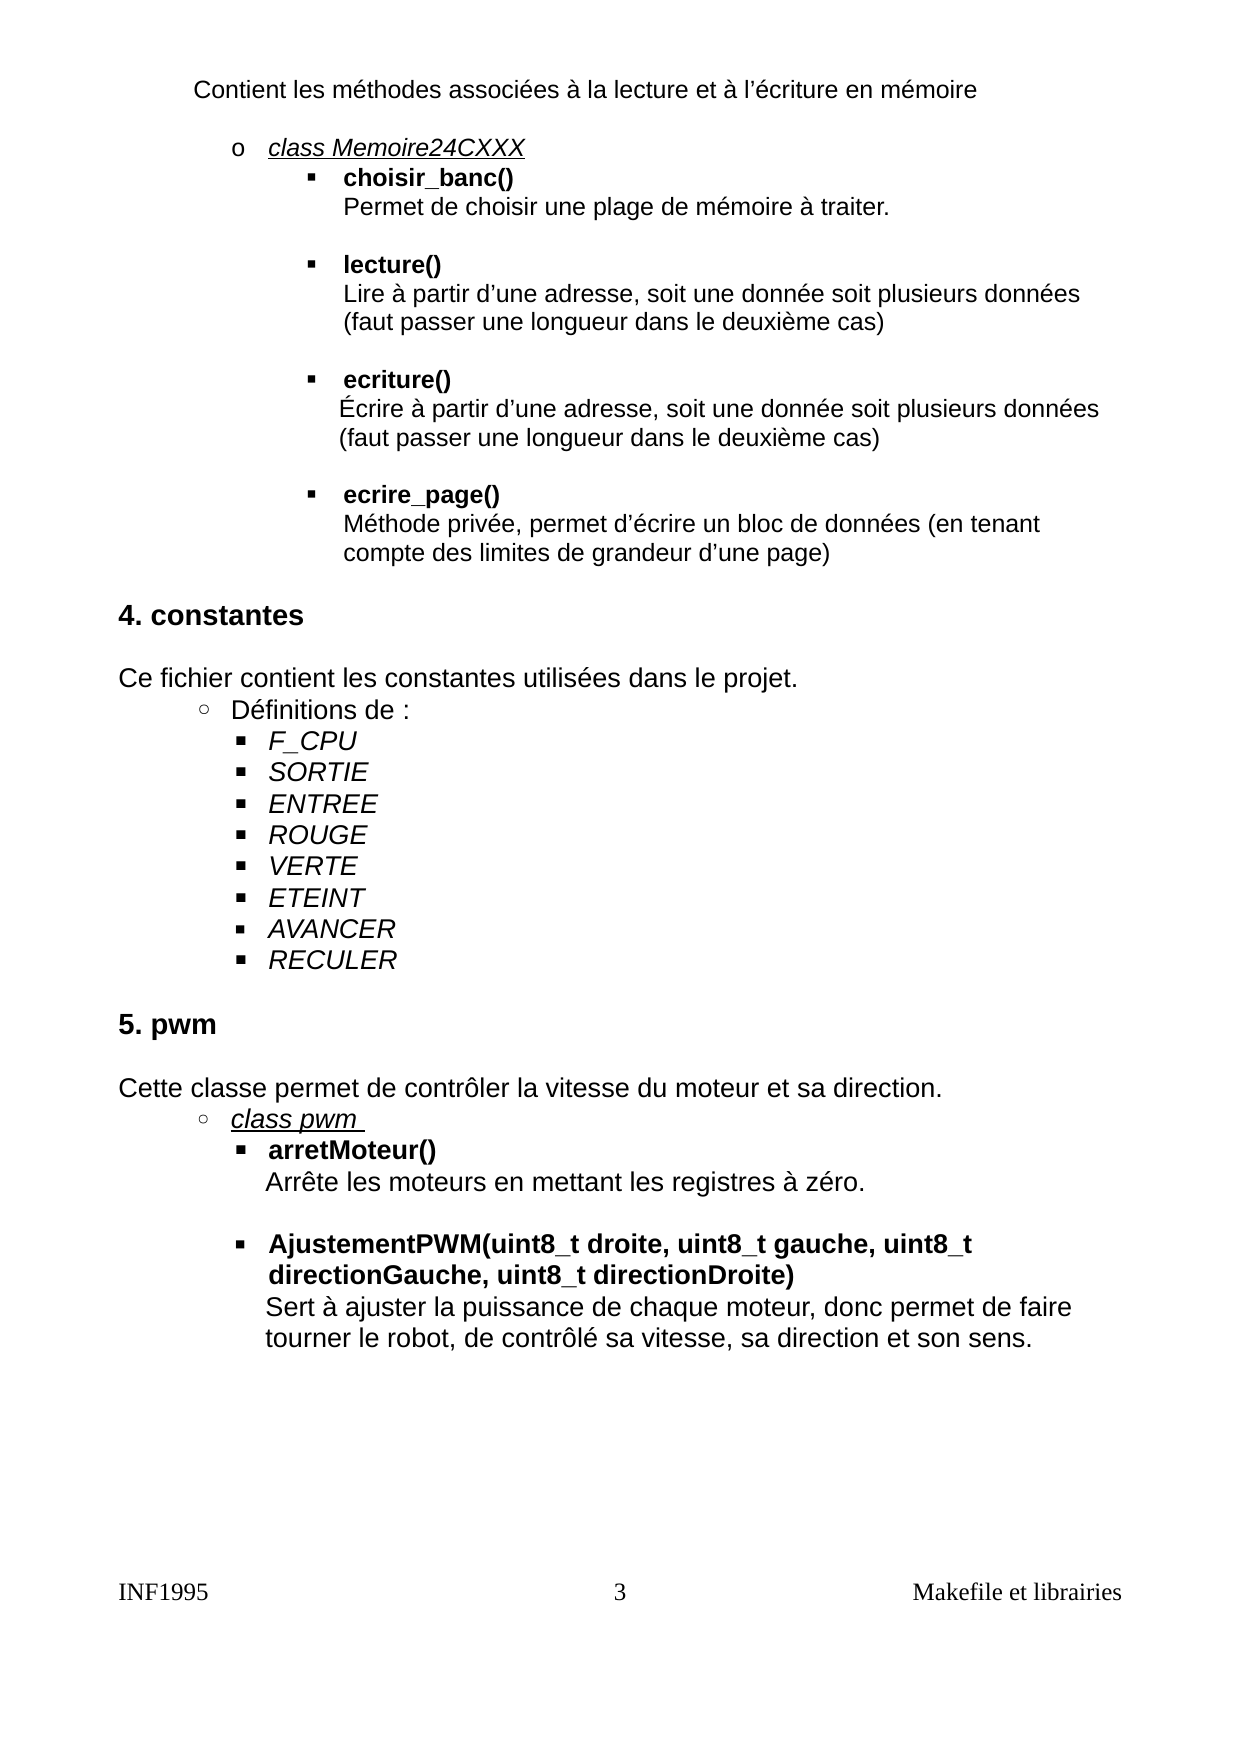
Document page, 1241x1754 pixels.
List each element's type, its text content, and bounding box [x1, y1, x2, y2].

text 4. constantes [118, 598, 1122, 631]
list choisir_banc() [306, 163, 1122, 192]
list AVANCER [231, 913, 1122, 944]
list ROUGE [231, 819, 1122, 850]
text Lire à partir d’une adresse, soit une donnée soit plusieurs données (faut passer une longueur dans le deuxième cas) [343, 279, 1122, 336]
list ETEINT [231, 882, 1122, 913]
list ecriture() [306, 365, 1122, 394]
list lecture() [306, 250, 1122, 279]
list AjustementPWM(uint8_t droite, uint8_t gauche, uint8_t directionGauche, uint8_t directionDroite) [231, 1228, 1122, 1291]
text Cette classe permet de contrôler la vitesse du moteur et sa direction. [118, 1072, 1122, 1103]
text Méthode privée, permet d’écrire un bloc de données (en tenant compte des limites de grandeur d’une page) [343, 509, 1122, 566]
list arretMoteur() [231, 1134, 1122, 1166]
text Contient les méthodes associées à la lecture et à l’écriture en mémoire [193, 75, 1122, 104]
text Écrire à partir d’une adresse, soit une donnée soit plusieurs données (faut passer une longueur dans le deuxième cas) [339, 394, 1122, 451]
list ENTREE [231, 788, 1122, 819]
text Sert à ajuster la puissance de chaque moteur, donc permet de faire tourner le robot, de contrôlé sa vitesse, sa direction et son sens. [265, 1291, 1122, 1353]
text Permet de choisir une plage de mémoire à traiter. [343, 192, 1122, 221]
list Définitions de : [193, 694, 1122, 725]
list ecrire_page() [306, 480, 1122, 509]
text Ce fichier contient les constantes utilisées dans le projet. [118, 662, 1122, 694]
list class Memoire24CXXX [231, 132, 1122, 163]
text 5. pwm [118, 1007, 1122, 1041]
list class pwm [193, 1103, 1122, 1134]
list RECULER [231, 944, 1122, 976]
list F_CPU [231, 725, 1122, 756]
text Arrête les moteurs en mettant les registres à zéro. [118, 1166, 1122, 1197]
list VERTE [231, 850, 1122, 882]
list SORTIE [231, 756, 1122, 788]
